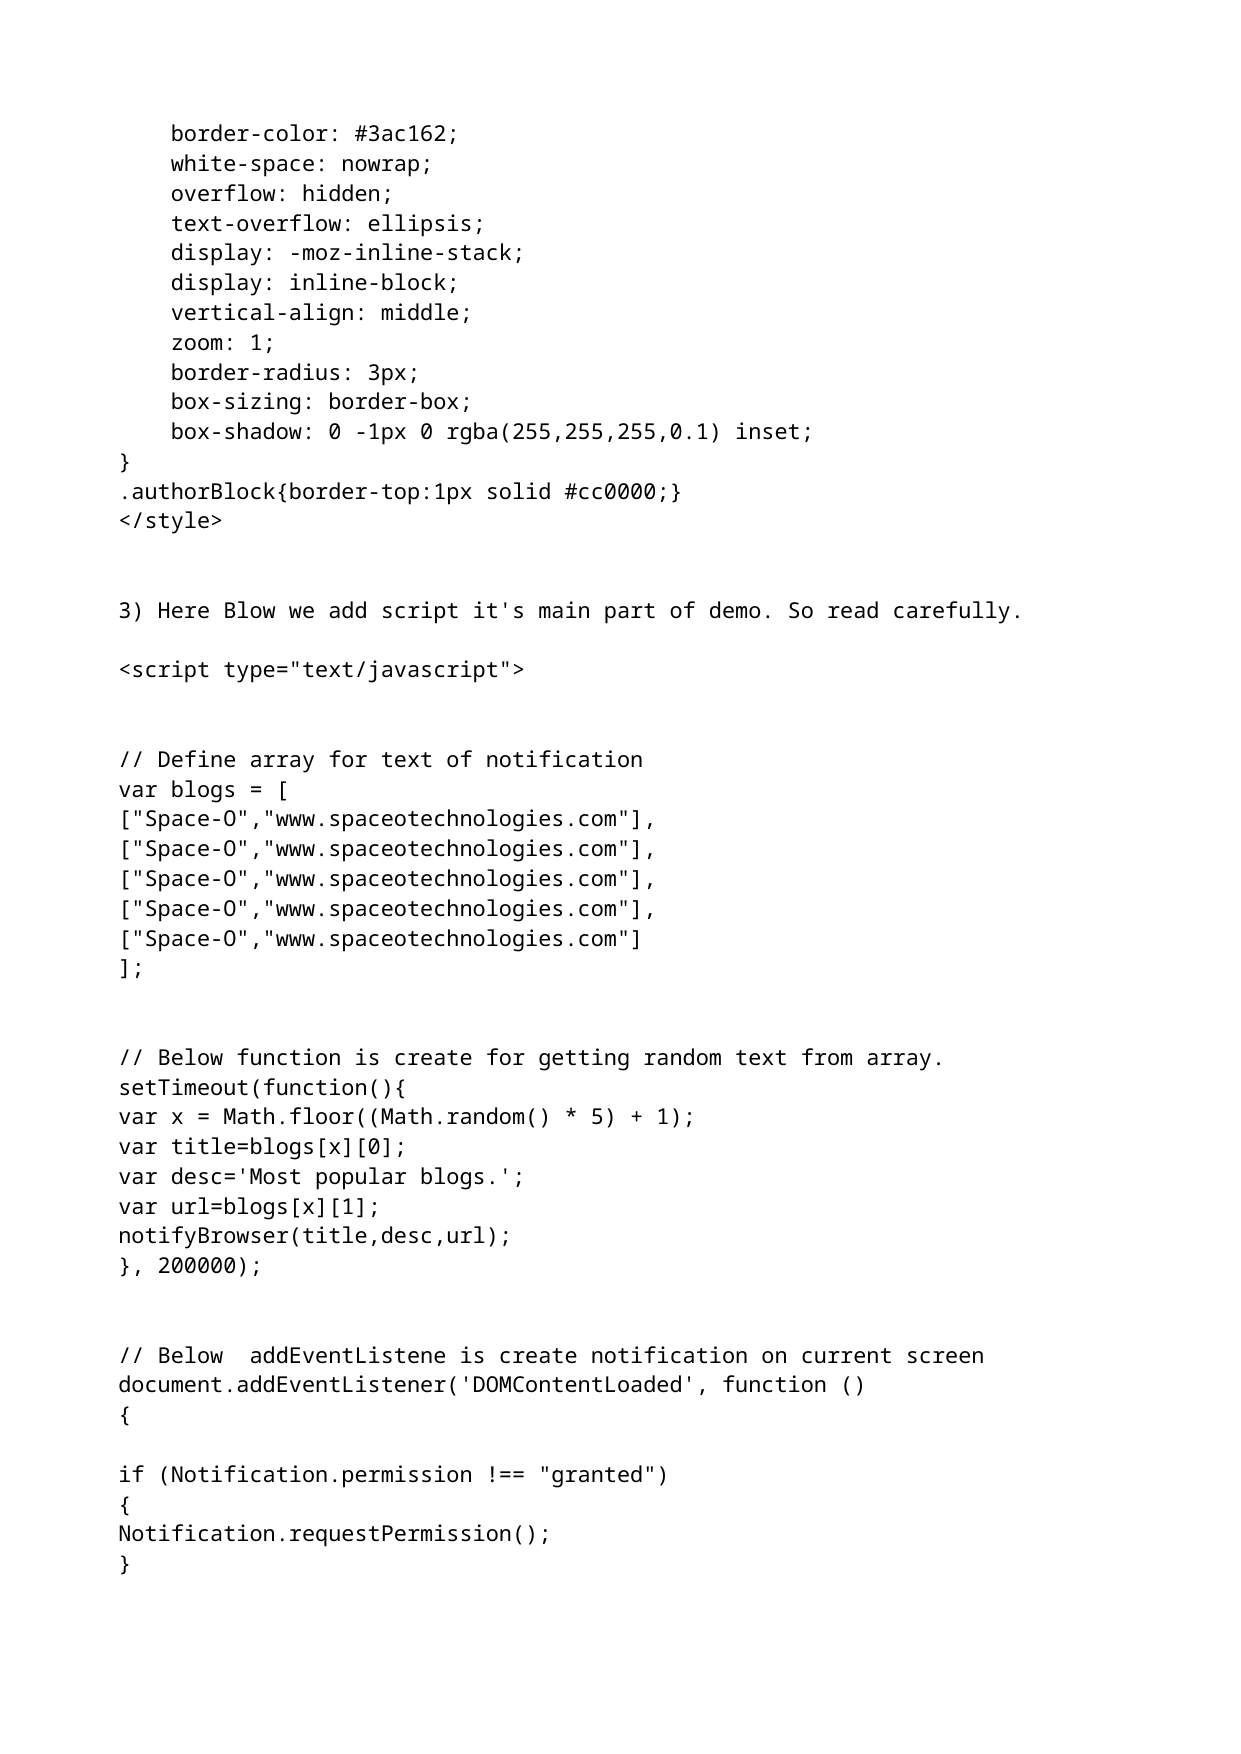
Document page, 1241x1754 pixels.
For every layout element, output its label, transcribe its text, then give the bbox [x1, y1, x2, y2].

text } [118, 1548, 1122, 1578]
text ["Space-O","www.spaceotechnologies.com"], [118, 863, 1122, 893]
text // Define array for text of notification [118, 744, 1122, 773]
text ["Space-O","www.spaceotechnologies.com"], [118, 803, 1122, 833]
text box-sizing: border-box; [118, 386, 1122, 416]
text 3) Here Blow we add script it's main part of demo. So read carefully. [118, 595, 1122, 624]
text box-shadow: 0 -1px 0 rgba(255,255,255,0.1) inset; [118, 416, 1122, 446]
text notifyBrowser(title,desc,url); [118, 1220, 1122, 1250]
text // Below addEventListene is create notification on current screen [118, 1339, 1122, 1369]
text var desc='Most popular blogs.'; [118, 1161, 1122, 1191]
text } [118, 446, 1122, 476]
text .authorBlock{border-top:1px solid #cc0000;} [118, 476, 1122, 505]
text { [118, 1399, 1122, 1429]
text <script type="text/javascript"> [118, 654, 1122, 684]
text document.addEventListener('DOMContentLoaded', function () [118, 1369, 1122, 1399]
text border-color: #3ac162; [118, 118, 1122, 148]
text border-radius: 3px; [118, 356, 1122, 386]
text zoom: 1; [118, 327, 1122, 356]
text display: -moz-inline-stack; [118, 237, 1122, 267]
text var blogs = [ [118, 773, 1122, 803]
text }, 200000); [118, 1250, 1122, 1280]
text if (Notification.permission !== "granted") [118, 1459, 1122, 1488]
text </style> [118, 505, 1122, 535]
text overflow: hidden; [118, 178, 1122, 207]
text var url=blogs[x][1]; [118, 1191, 1122, 1220]
text var title=blogs[x][0]; [118, 1131, 1122, 1161]
text ["Space-O","www.spaceotechnologies.com"], [118, 833, 1122, 863]
text // Below function is create for getting random text from array. [118, 1042, 1122, 1071]
text ["Space-O","www.spaceotechnologies.com"] [118, 922, 1122, 952]
text ]; [118, 952, 1122, 982]
text var x = Math.floor((Math.random() * 5) + 1); [118, 1101, 1122, 1131]
text Notification.requestPermission(); [118, 1518, 1122, 1548]
text display: inline-block; [118, 267, 1122, 297]
text ["Space-O","www.spaceotechnologies.com"], [118, 893, 1122, 922]
text setTimeout(function(){ [118, 1071, 1122, 1101]
text text-overflow: ellipsis; [118, 207, 1122, 237]
text vertical-align: middle; [118, 297, 1122, 327]
text { [118, 1488, 1122, 1518]
text white-space: nowrap; [118, 148, 1122, 178]
